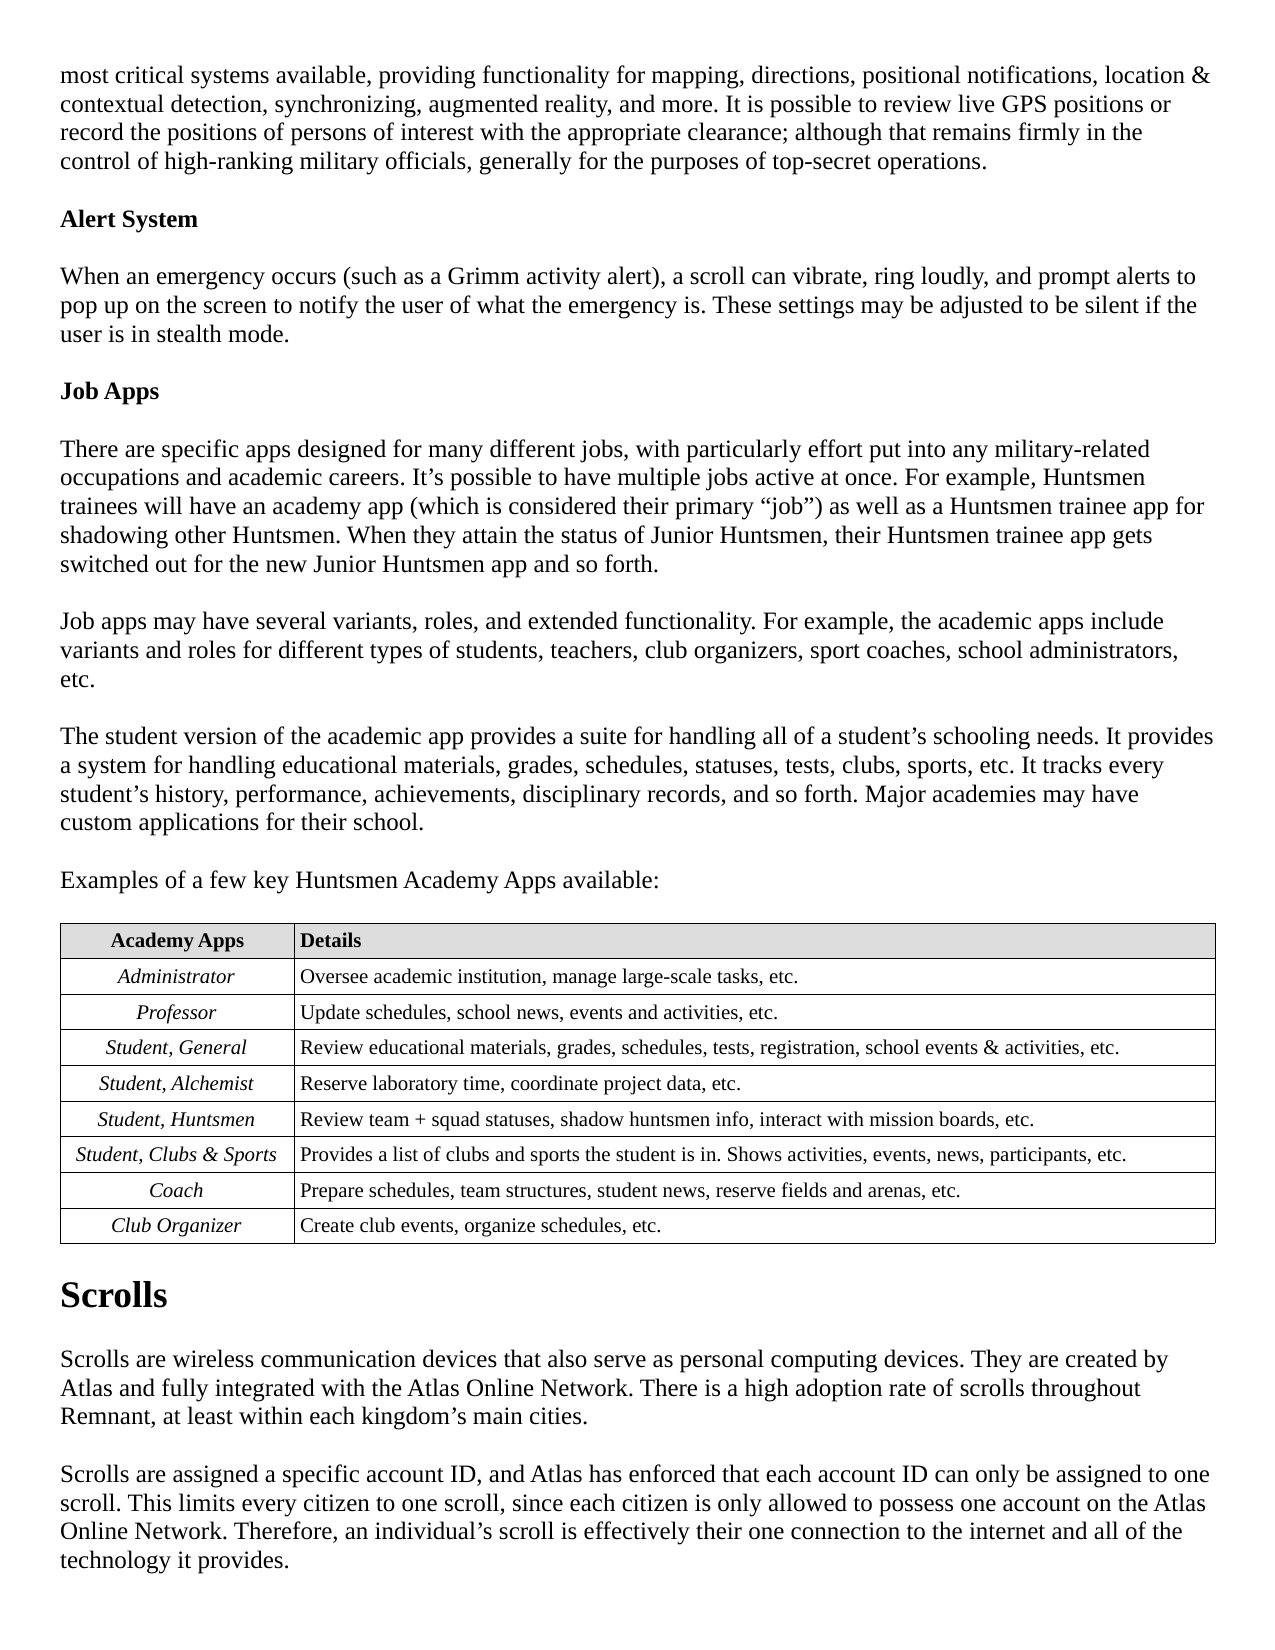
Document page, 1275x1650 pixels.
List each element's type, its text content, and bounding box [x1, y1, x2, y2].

table_cell Review team + squad statuses, shadow huntsmen info, interact with mission boards, etc. [295, 1102, 1215, 1136]
table_cell Prepare schedules, team structures, student news, reserve fields and arenas, etc. [295, 1173, 1215, 1207]
text Examples of a few key Huntsmen Academy Apps available: [60, 865, 1215, 894]
text The student version of the academic app provides a suite for handling all of a student’s schooling needs. It provides a system for handling educational materials, grades, schedules, statuses, tests, clubs, sports, etc. It tracks every student’s history, performance, achievements, disciplinary records, and so forth. Major academies may have custom applications for their school. [60, 721, 1215, 836]
table_cell Student, Clubs & Sports [61, 1137, 294, 1172]
table_cell Create club events, organize schedules, etc. [295, 1209, 1215, 1243]
table_cell Coach [61, 1173, 294, 1207]
table_cell Reserve laboratory time, coordinate project data, etc. [295, 1066, 1215, 1101]
table_cell Oversee academic institution, manage large-scale tasks, etc. [295, 959, 1215, 994]
text There are specific apps designed for many different jobs, with particularly effort put into any military-related occupations and academic careers. It’s possible to have multiple jobs active at once. For example, Huntsmen trainees will have an academy app (which is considered their primary “job”) as well as a Huntsmen trainee app for shadowing other Huntsmen. When they attain the status of Junior Huntsmen, their Huntsmen trainee app gets switched out for the new Junior Huntsmen app and so forth. [60, 434, 1215, 577]
table_cell Administrator [61, 959, 294, 994]
table_cell Student, General [61, 1030, 294, 1065]
table_cell Student, Huntsmen [61, 1102, 294, 1136]
subtitle Alert System [60, 204, 1215, 232]
text most critical systems available, providing functionality for mapping, directions, positional notifications, location & contextual detection, synchronizing, augmented reality, and more. It is possible to review live GPS positions or record the positions of persons of interest with the appropriate clearance; although that remains firmly in the control of high-ranking military officials, generally for the purposes of top-secret operations. [60, 60, 1215, 175]
subtitle Scrolls [60, 1272, 1215, 1315]
text Scrolls are wireless communication devices that also serve as personal computing devices. They are created by Atlas and fully integrated with the Atlas Online Network. There is a high adoption rate of scrolls throughout Remnant, at least within each kingdom’s main cities. [60, 1344, 1215, 1430]
table_cell Student, Alchemist [61, 1066, 294, 1101]
table_cell Update schedules, school news, events and activities, etc. [295, 995, 1215, 1029]
text Scrolls are assigned a specific account ID, and Atlas has enforced that each account ID can only be assigned to one scroll. This limits every citizen to one scroll, since each citizen is only allowed to possess one account on the Atlas Online Network. Therefore, an individual’s scroll is effectively their one connection to the internet and all of the technology it provides. [60, 1459, 1215, 1574]
table_cell Club Organizer [61, 1209, 294, 1243]
text Job apps may have several variants, roles, and extended functionality. For example, the academic apps include variants and roles for different types of students, teachers, club organizers, sport coaches, school administrators, etc. [60, 606, 1215, 692]
table_cell Provides a list of clubs and sports the student is in. Shows activities, events, news, participants, etc. [295, 1137, 1215, 1172]
table_header Details [295, 924, 1215, 958]
table_cell Review educational materials, grades, schedules, tests, registration, school events & activities, etc. [295, 1030, 1215, 1065]
text When an emergency occurs (such as a Grimm activity alert), a scroll can vibrate, ring loudly, and prompt alerts to pop up on the screen to notify the user of what the emergency is. These settings may be adjusted to be silent if the user is in stealth mode. [60, 261, 1215, 347]
table_header Academy Apps [61, 924, 294, 958]
table_cell Professor [61, 995, 294, 1029]
subtitle Job Apps [60, 376, 1215, 405]
